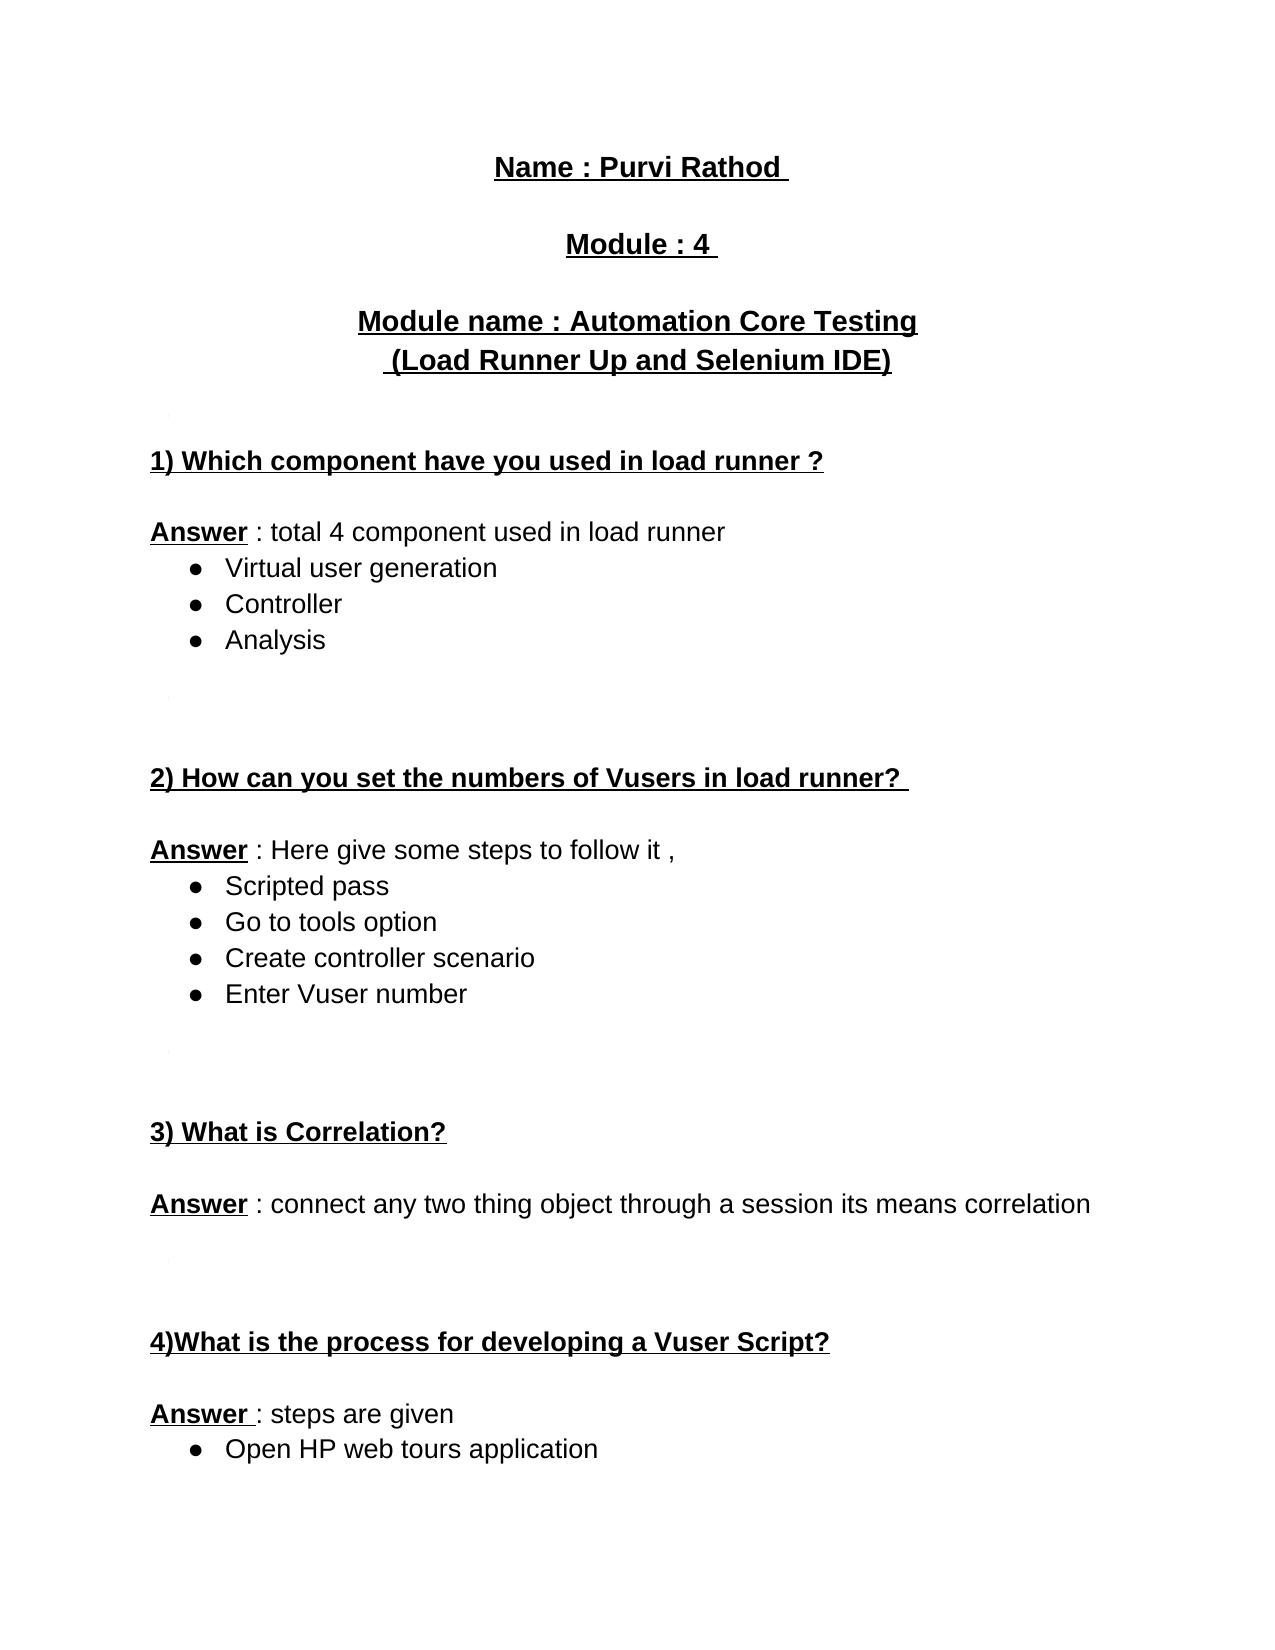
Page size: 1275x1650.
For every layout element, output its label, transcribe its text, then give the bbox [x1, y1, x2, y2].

text Answer : Here give some steps to follow it , [150, 834, 1125, 865]
text Name : Purvi Rathod [150, 150, 1125, 183]
text Answer : total 4 component used in load runner [150, 516, 1125, 548]
list Controller [187, 588, 1125, 619]
text Answer : steps are given [150, 1398, 1125, 1429]
list Open HP web tours application [187, 1433, 1125, 1465]
list Enter Vuser number [187, 978, 1125, 1009]
text (Load Runner Up and Selenium IDE) [150, 343, 1125, 376]
list Analysis [187, 624, 1125, 655]
text Answer : connect any two thing object through a session its means correlation [150, 1188, 1125, 1219]
list Go to tools option [187, 906, 1125, 937]
text 1) Which component have you used in load runner ? [150, 444, 1125, 476]
text 4)What is the process for developing a Vuser Script? [150, 1326, 1125, 1357]
text 3) What is Correlation? [150, 1116, 1125, 1147]
list Virtual user generation [187, 552, 1125, 583]
text Module name : Automation Core Testing [150, 304, 1125, 338]
list Scripted pass [187, 870, 1125, 901]
text 2) How can you set the numbers of Vusers in load runner? [150, 762, 1125, 793]
text Module : 4 [150, 227, 1125, 261]
list Create controller scenario [187, 942, 1125, 973]
